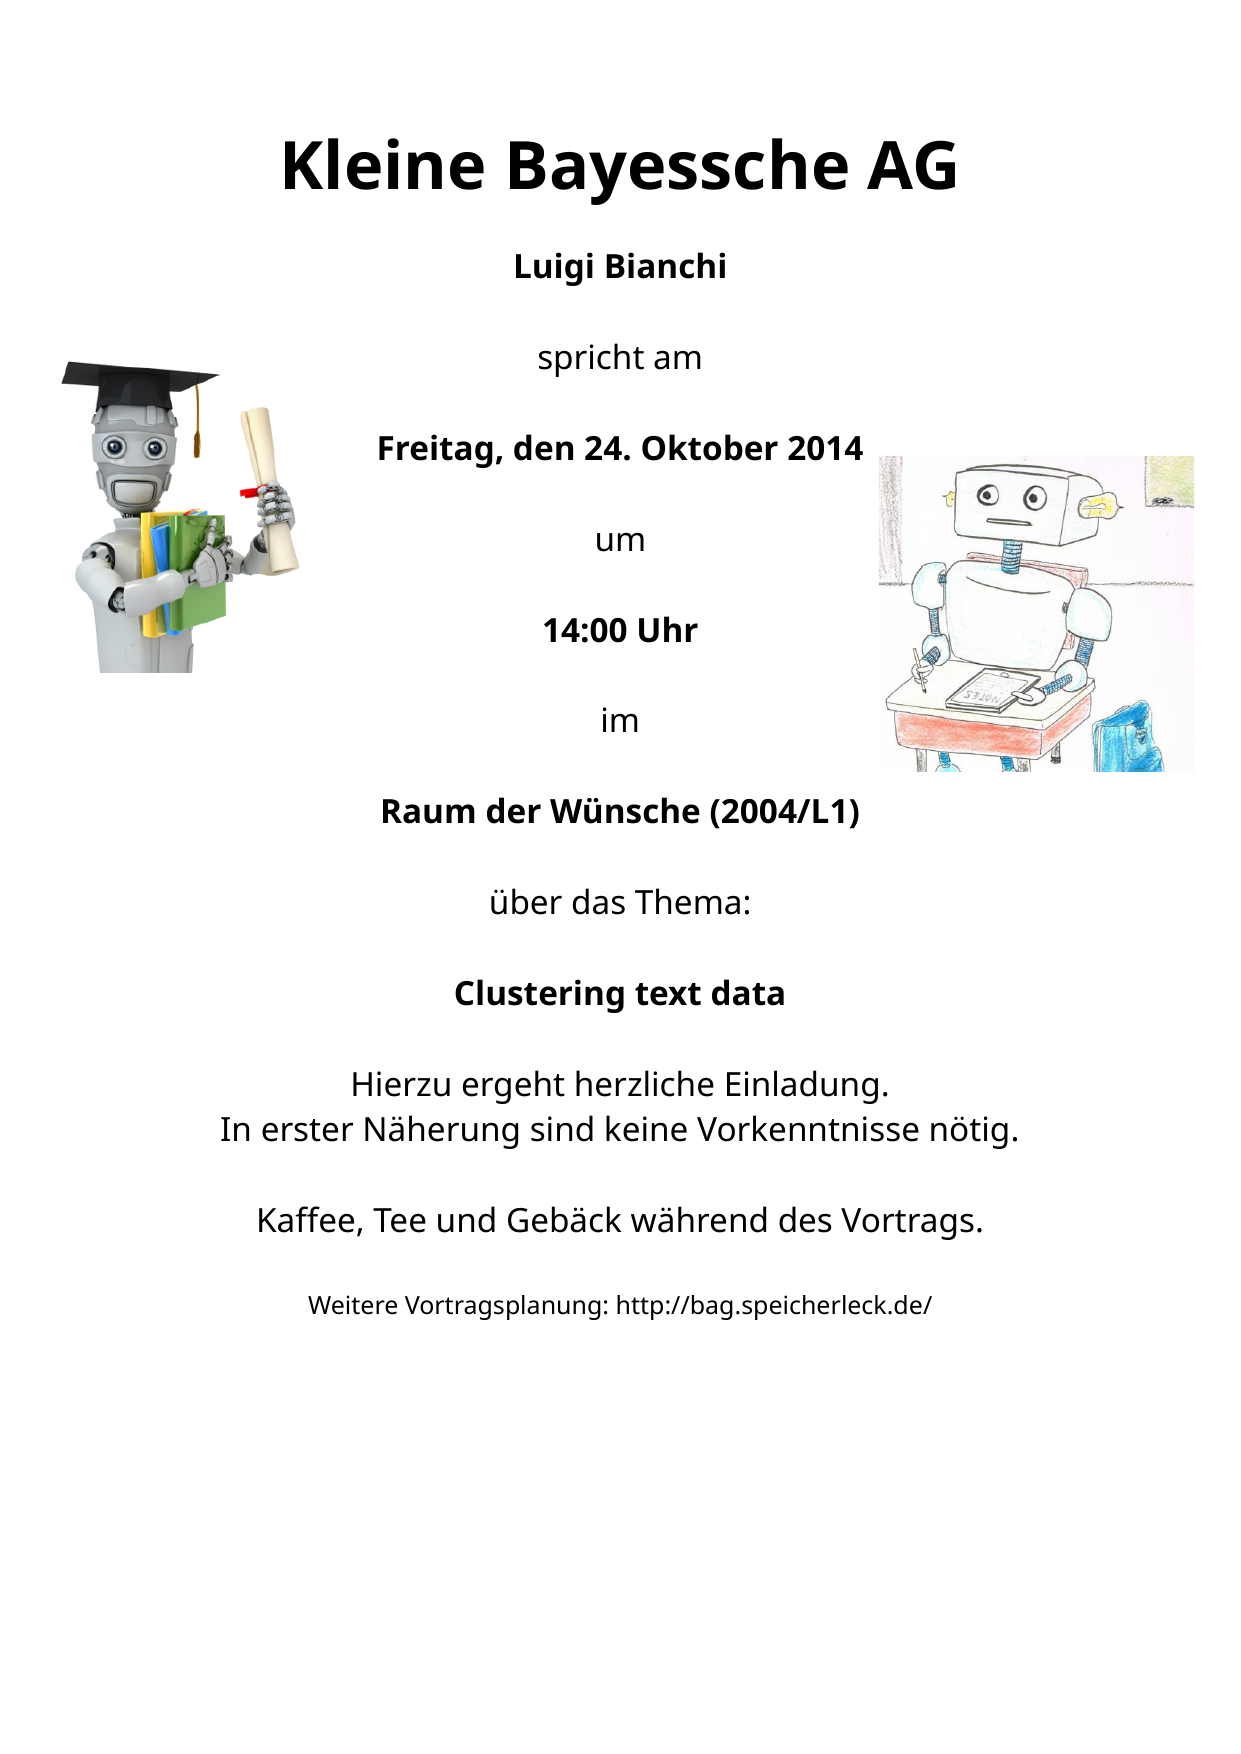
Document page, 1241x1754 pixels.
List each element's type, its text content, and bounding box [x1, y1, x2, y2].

text um [315, 516, 878, 561]
text Kleine Bayessche AG [118, 118, 1122, 209]
text In erster Näherung sind keine Vorkenntnisse nötig. [118, 1106, 1122, 1151]
text im [118, 697, 878, 743]
picture [878, 456, 1195, 772]
text spricht am [118, 334, 1122, 379]
text Raum der Wünsche (2004/L1) [118, 788, 1122, 833]
text Weitere Vortragsplanung: http://bag.speicherleck.de/ [118, 1288, 1122, 1322]
text Hierzu ergeht herzliche Einladung. [118, 1061, 1122, 1106]
picture [41, 335, 315, 673]
text über das Thema: [118, 879, 1122, 924]
text Clustering text data [118, 970, 1122, 1015]
text 14:00 Uhr [315, 606, 878, 652]
text Freitag, den 24. Oktober 2014 [315, 425, 1122, 470]
text Kaffee, Tee und Gebäck während des Vortrags. [118, 1197, 1122, 1242]
text Luigi Bianchi [118, 243, 1122, 288]
